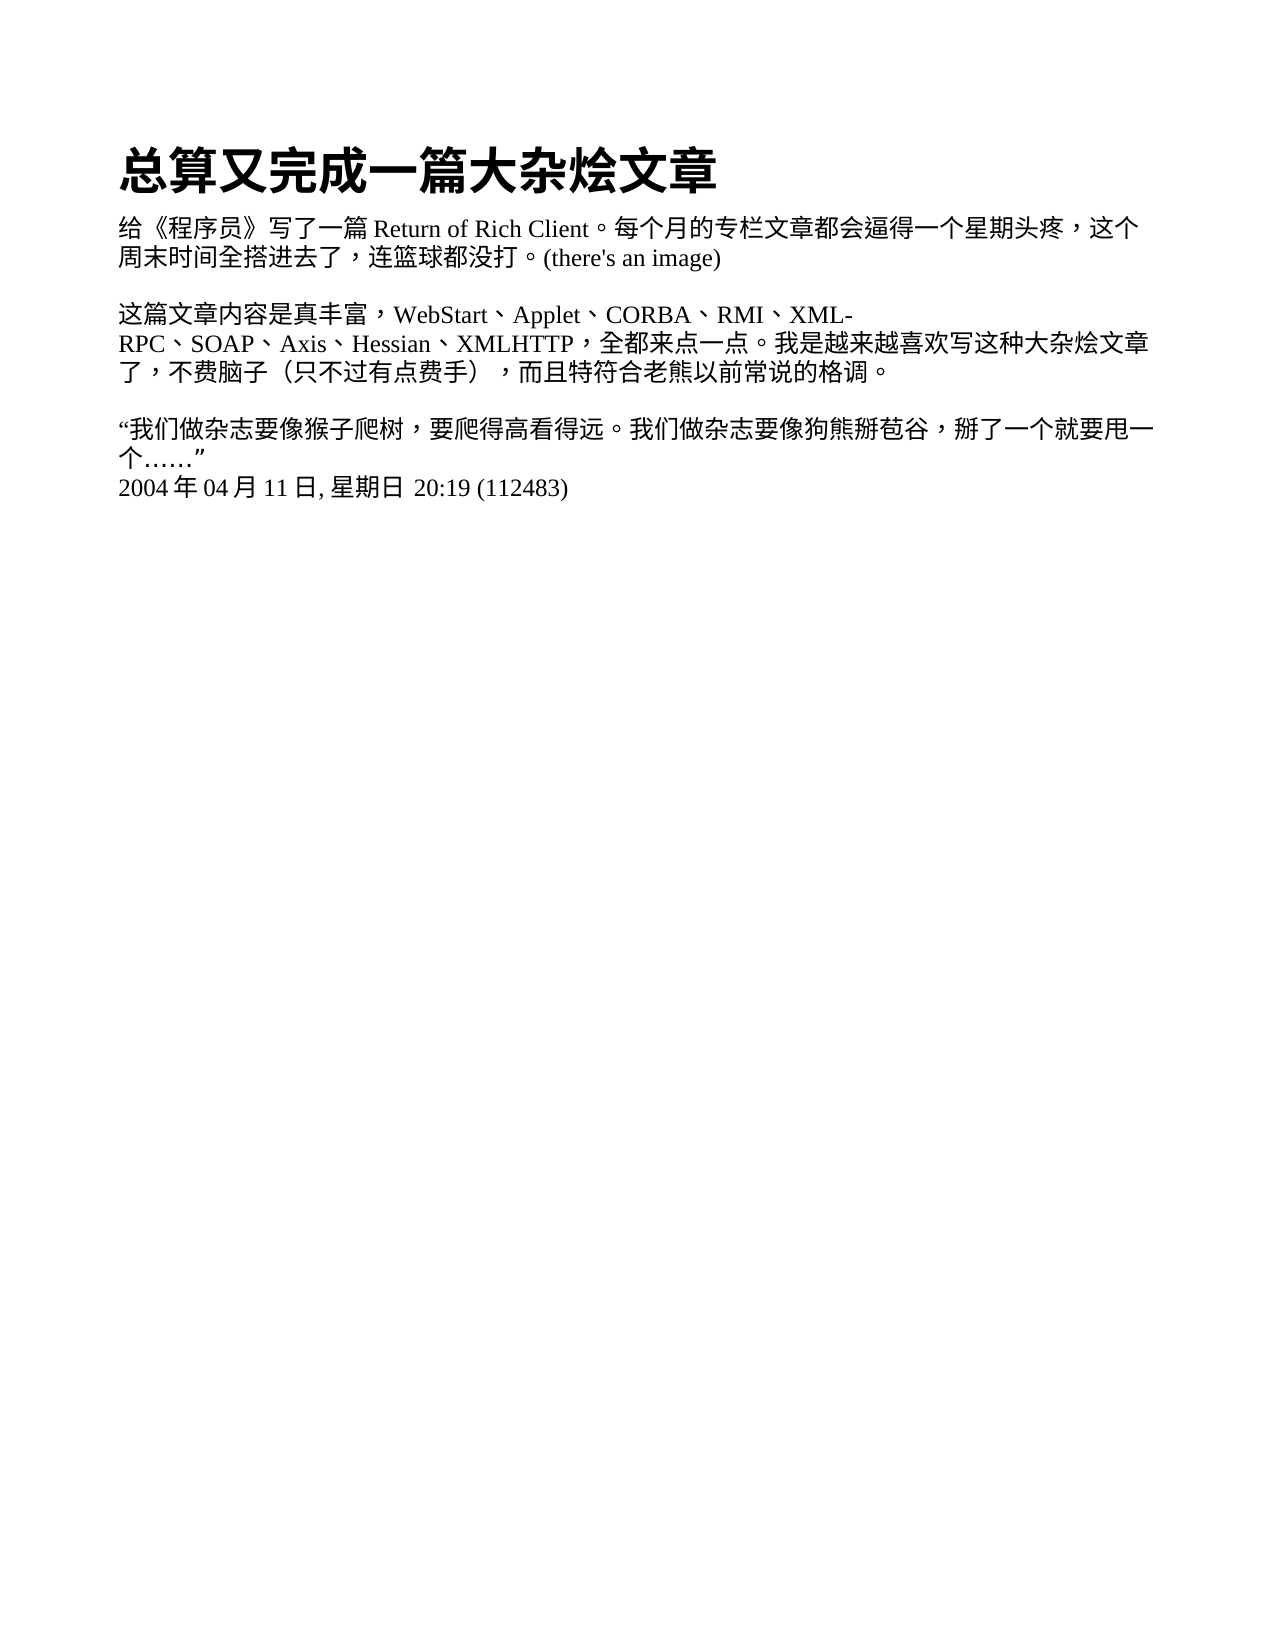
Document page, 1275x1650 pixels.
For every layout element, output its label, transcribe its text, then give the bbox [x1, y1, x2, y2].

text 2004年04月11日, 星期日 20:19 (112483) [118, 473, 1157, 503]
text 这篇文章内容是真丰富，WebStart、Applet、CORBA、RMI、XML-RPC、SOAP、Axis、Hessian、XMLHTTP，全都来点一点。我是越来越喜欢写这种大杂烩文章了，不费脑子（只不过有点费手），而且特符合老熊以前常说的格调。 [118, 300, 1157, 387]
subtitle 总算又完成一篇大杂烩文章 [118, 143, 1157, 201]
text 给《程序员》写了一篇Return of Rich Client。每个月的专栏文章都会逼得一个星期头疼，这个周末时间全搭进去了，连篮球都没打。(there's an image) [118, 214, 1157, 272]
text “我们做杂志要像猴子爬树，要爬得高看得远。我们做杂志要像狗熊掰苞谷，掰了一个就要甩一个……” [118, 415, 1157, 473]
